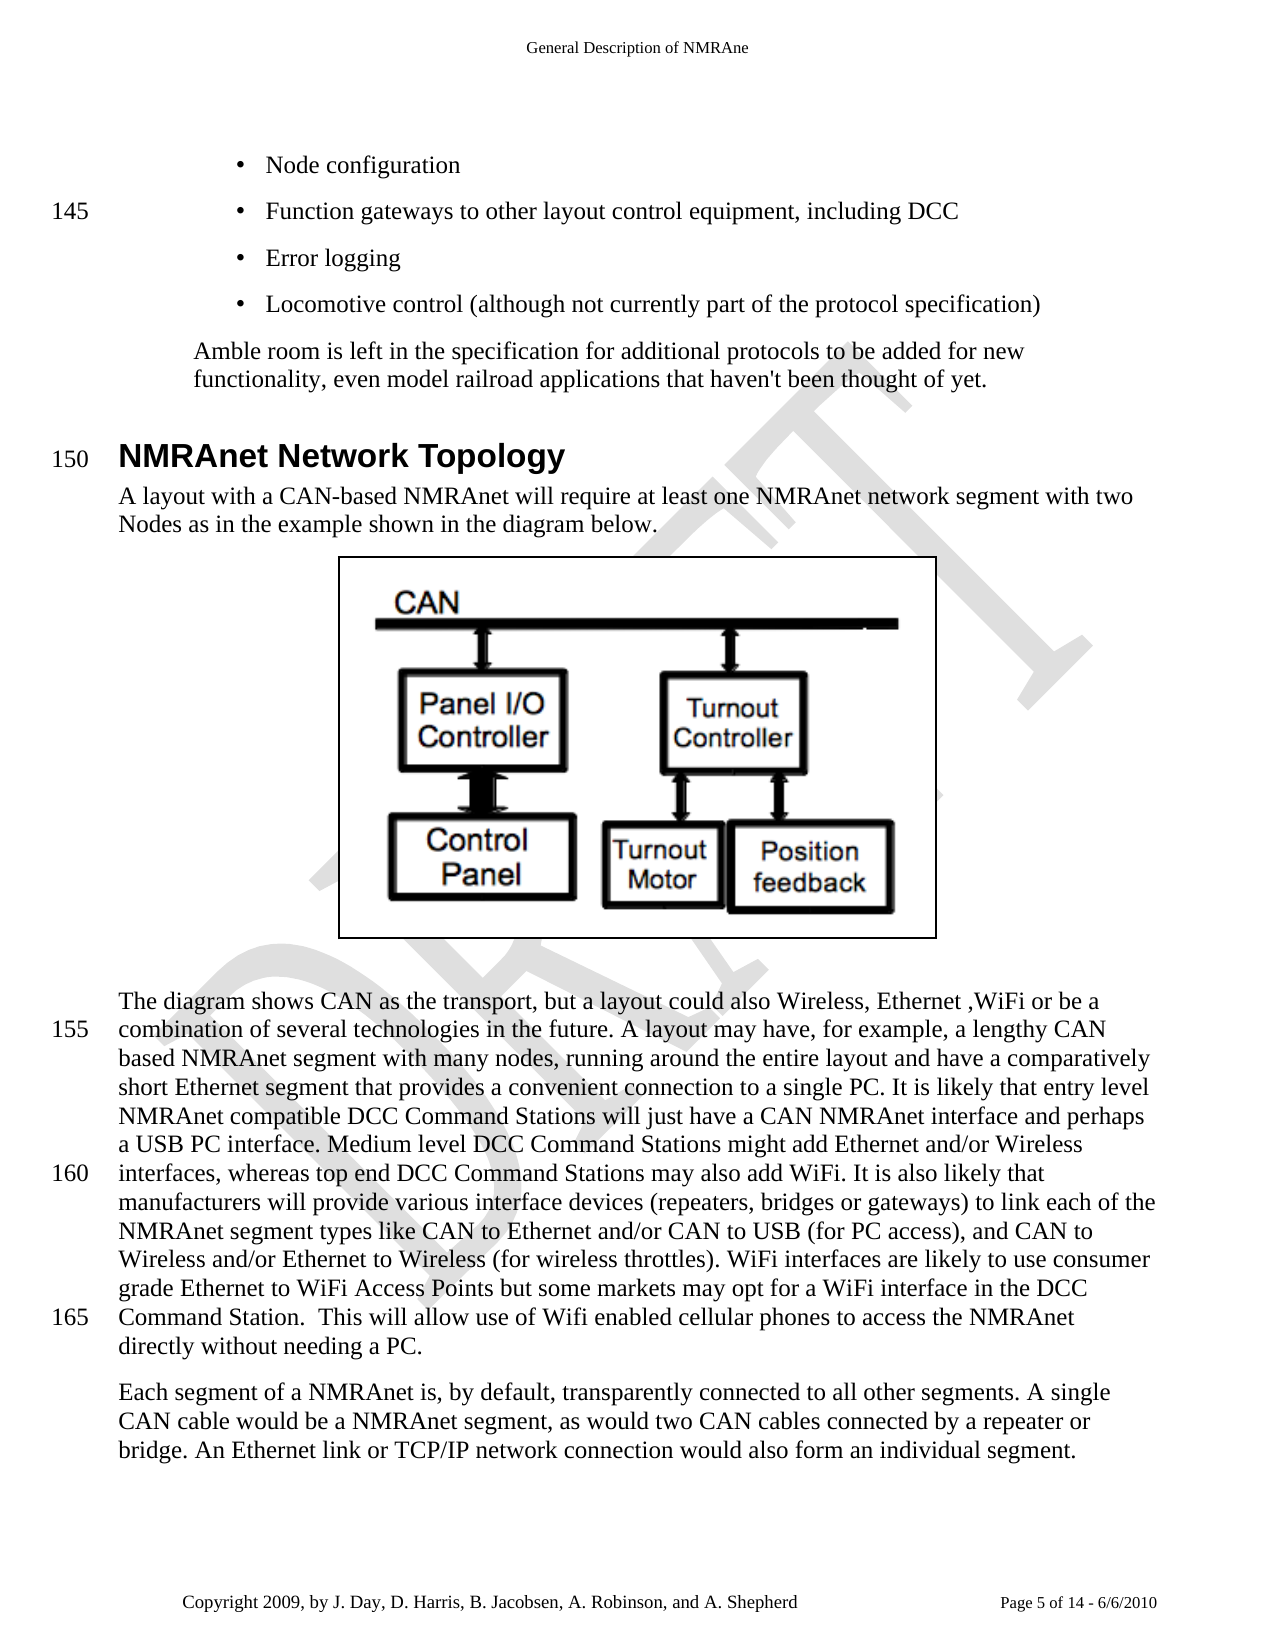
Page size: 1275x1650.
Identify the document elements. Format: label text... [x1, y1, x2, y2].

text A layout with a CAN-based NMRAnet will require at least one NMRAnet network segment with two Nodes as in the example shown in the diagram below. [885, 481, 1157, 538]
picture [342, 561, 933, 935]
list Function gateways to other layout control equipment, including DCC [236, 196, 1157, 225]
subtitle NMRAnet Network Topology [118, 436, 752, 474]
list Node configuration [236, 150, 1157, 179]
list Locomotive control (although not currently part of the protocol specification) [236, 289, 1157, 318]
subtitle [840, 436, 1157, 474]
text A layout with a CAN-based NMRAnet will require at least one NMRAnet network segment with two Nodes as in the example shown in the diagram below. [118, 481, 707, 538]
list Error logging [236, 243, 1157, 272]
text The diagram shows CAN as the transport, but a layout could also Wireless, Ethernet ,WiFi or be a combination of several technologies in the future. A layout may have, for example, a lengthy CAN based NMRAnet segment with many nodes, running around the entire layout and have a comparatively short Ethernet segment that provides a convenient connection to a single PC. It is likely that entry level NMRAnet compatible DCC Command Stations will just have a CAN NMRAnet interface and perhaps a USB PC interface. Medium level DCC Command Stations might add Ethernet and/or Wireless interfaces, whereas top end DCC Command Stations may also add WiFi. It is also likely that manufacturers will provide various interface devices (repeaters, bridges or gateways) to link each of the NMRAnet segment types like CAN to Ethernet and/or CAN to USB (for PC access), and CAN to Wireless and/or Ethernet to Wireless (for wireless throttles). WiFi interfaces are likely to use consumer grade Ethernet to WiFi Access Points but some markets may opt for a WiFi interface in the DCC Command Station. This will allow use of Wifi enabled cellular phones to access the NMRAnet directly without needing a PC. [118, 986, 1157, 1359]
subtitle [758, 436, 835, 474]
text Each segment of a NMRAnet is, by default, transparently connected to all other segments. A single CAN cable would be a NMRAnet segment, as would two CAN cables connected by a repeater or bridge. An Ethernet link or TCP/IP network connection would also form an individual segment. [118, 1377, 1157, 1463]
text A layout with a CAN-based NMRAnet will require at least one NMRAnet network segment with two Nodes as in the example shown in the diagram below. [719, 481, 899, 538]
text Amble room is left in the specification for additional protocols to be added for new functionality, even model railroad applications that haven't been thought of yet. [193, 336, 1157, 393]
